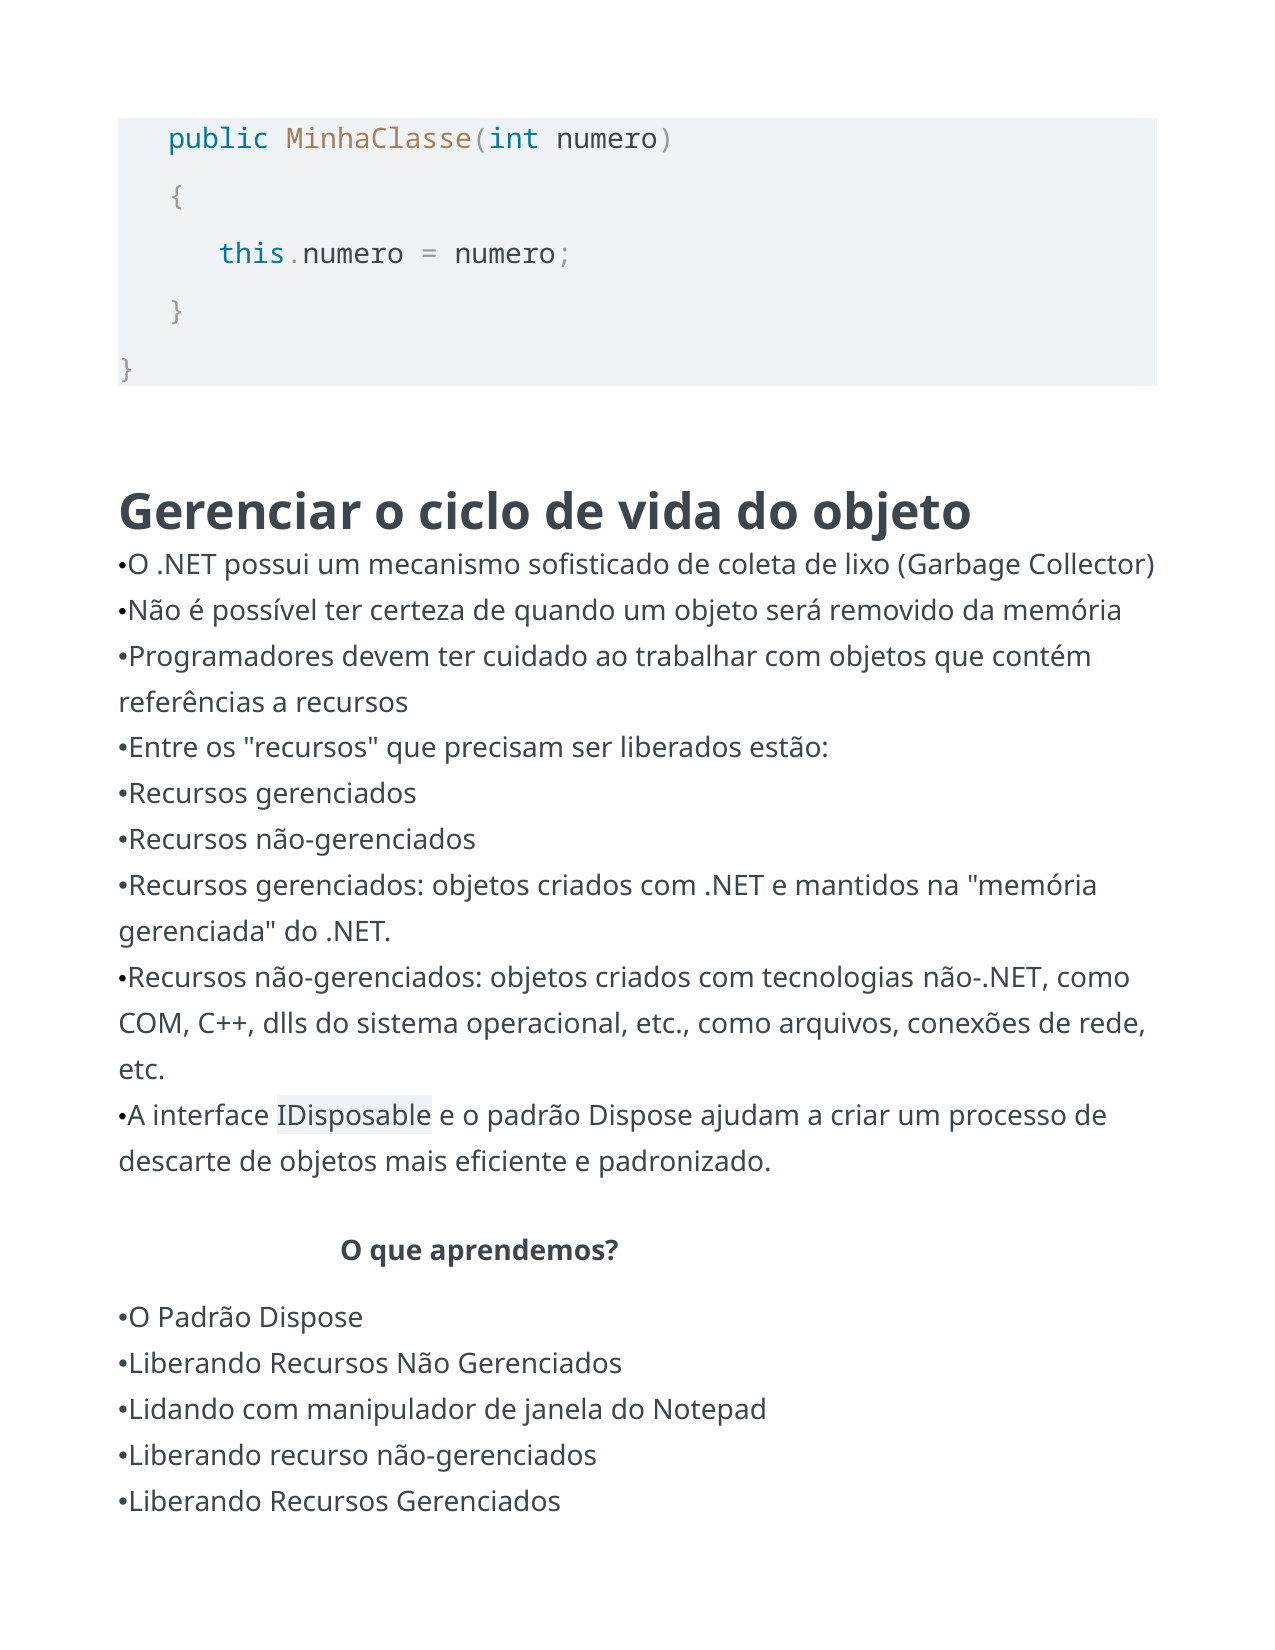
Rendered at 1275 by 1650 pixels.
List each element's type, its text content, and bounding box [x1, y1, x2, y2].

list Liberando Recursos Gerenciados [118, 1481, 1157, 1520]
subtitle Gerenciar o ciclo de vida do objeto [118, 476, 1157, 544]
list Recursos gerenciados [118, 774, 1157, 812]
list Lidando com manipulador de janela do Notepad [118, 1389, 1157, 1428]
list A interface IDisposable e o padrão Dispose ajudam a criar um processo de descarte de objetos mais eficiente e padronizado. [118, 1095, 1157, 1179]
text } [118, 348, 1157, 386]
list Recursos não-gerenciados: objetos criados com tecnologias não-.NET, como COM, C++, dlls do sistema operacional, etc., como arquivos, conexões de rede, etc. [118, 957, 1157, 1088]
list Recursos gerenciados: objetos criados com .NET e mantidos na "memória gerenciada" do .NET. [118, 866, 1157, 950]
list Programadores devem ter cuidado ao trabalhar com objetos que contém referências a recursos [118, 636, 1157, 720]
list Não é possível ter certeza de quando um objeto será removido da memória [118, 590, 1157, 628]
list Recursos não-gerenciados [118, 820, 1157, 858]
list O .NET possui um mecanismo sofisticado de coleta de lixo (Garbage Collector) [118, 544, 1157, 582]
text public MinhaClasse(int numero) [118, 118, 1157, 156]
text { [118, 176, 1157, 214]
list Liberando recurso não-gerenciados [118, 1435, 1157, 1474]
text } [118, 291, 1157, 329]
list O Padrão Dispose [118, 1298, 1157, 1336]
text this.numero = numero; [118, 233, 1157, 271]
list Liberando Recursos Não Gerenciados [118, 1343, 1157, 1382]
list Entre os "recursos" que precisam ser liberados estão: [118, 728, 1157, 766]
text O que aprendemos? [118, 1231, 1157, 1269]
